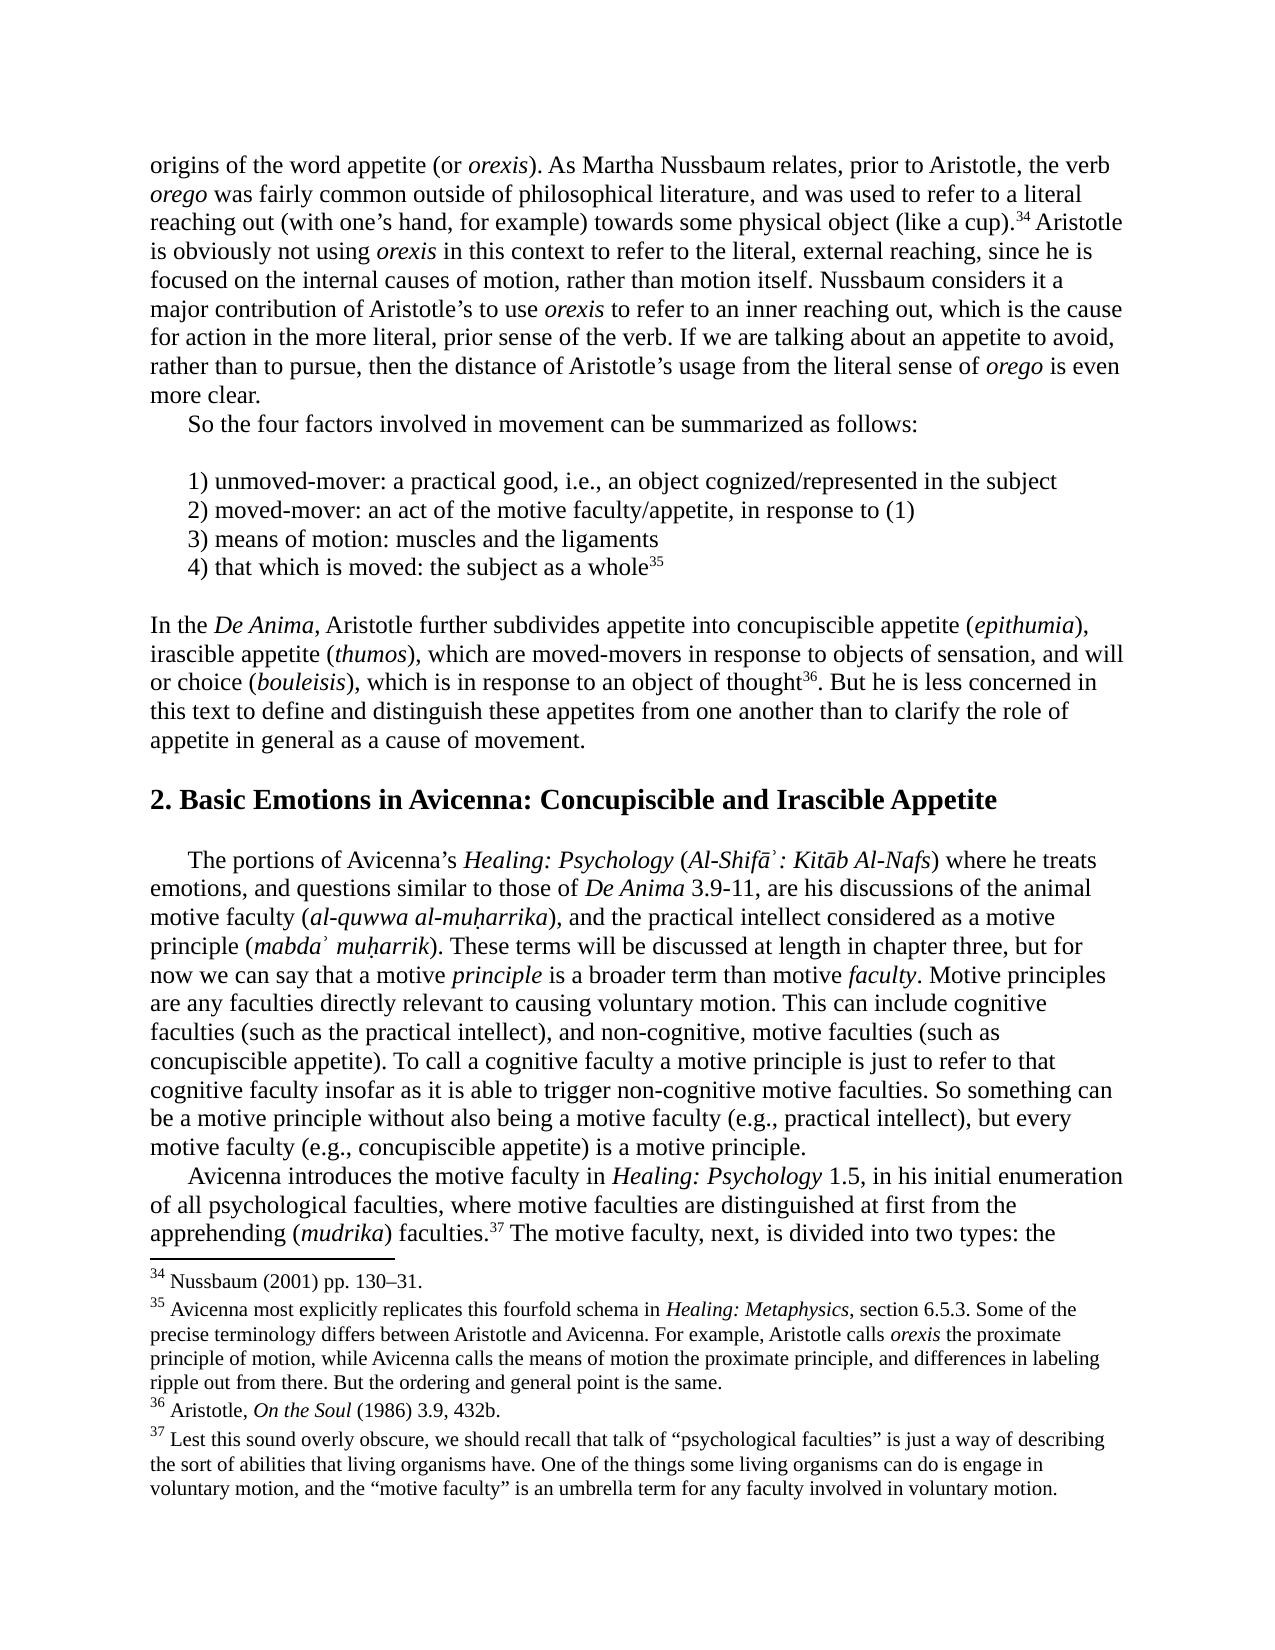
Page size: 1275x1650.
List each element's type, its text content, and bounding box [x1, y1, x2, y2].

text Avicenna introduces the motive faculty in Healing: Psychology 1.5, in his initial enumeration of all psychological faculties, where motive faculties are distinguished at first from the apprehending (mudrika) faculties. The motive faculty, next, is divided into two types: the [150, 1161, 1125, 1247]
text 3) means of motion: muscles and the ligaments [150, 524, 1125, 552]
text 1) unmoved-mover: a practical good, i.e., an object cognized/represented in the subject [150, 466, 1125, 495]
text 2) moved-mover: an act of the motive faculty/appetite, in response to (1) [150, 495, 1125, 524]
text Nussbaum (2001) pp. 130–31. [150, 1265, 1125, 1293]
text In the De Anima, Aristotle further subdivides appetite into concupiscible appetite (epithumia), irascible appetite (thumos), which are moved-movers in response to objects of sensation, and will or choice (bouleisis), which is in response to an object of thought. But he is less concerned in this text to define and distinguish these appetites from one another than to clarify the role of appetite in general as a cause of movement. [150, 610, 1125, 754]
text Aristotle, On the Soul (1986) 3.9, 432b. [150, 1394, 1125, 1423]
text Avicenna most explicitly replicates this fourfold schema in Healing: Metaphysics, section 6.5.3. Some of the precise terminology differs between Aristotle and Avicenna. For example, Aristotle calls orexis the proximate principle of motion, while Avicenna calls the means of motion the proximate principle, and differences in labeling ripple out from there. But the ordering and general point is the same. [150, 1293, 1125, 1394]
text So the four factors involved in movement can be summarized as follows: [150, 409, 1125, 437]
text origins of the word appetite (or orexis). As Martha Nussbaum relates, prior to Aristotle, the verb orego was fairly common outside of philosophical literature, and was used to refer to a literal reaching out (with one’s hand, for example) towards some physical object (like a cup). Aristotle is obviously not using orexis in this context to refer to the literal, external reaching, since he is focused on the internal causes of motion, rather than motion itself. Nussbaum considers it a major contribution of Aristotle’s to use orexis to refer to an inner reaching out, which is the cause for action in the more literal, prior sense of the verb. If we are talking about an appetite to avoid, rather than to pursue, then the distance of Aristotle’s usage from the literal sense of orego is even more clear. [150, 150, 1125, 409]
text 4) that which is moved: the subject as a whole [150, 552, 1125, 581]
text Lest this sound overly obscure, we should recall that talk of “psychological faculties” is just a way of describing the sort of abilities that living organisms have. One of the things some living organisms can do is engage in voluntary motion, and the “motive faculty” is an umbrella term for any faculty involved in voluntary motion. [150, 1423, 1125, 1500]
subtitle 2. Basic Emotions in Avicenna: Concupiscible and Irascible Appetite [150, 782, 1125, 816]
text The portions of Avicenna’s Healing: Psychology (Al-Shifāʾ: Kitāb Al-Nafs) where he treats emotions, and questions similar to those of De Anima 3.9-11, are his discussions of the animal motive faculty (al-quwwa al-muḥarrika), and the practical intellect considered as a motive principle (mabdaʾ muḥarrik). These terms will be discussed at length in chapter three, but for now we can say that a motive principle is a broader term than motive faculty. Motive principles are any faculties directly relevant to causing voluntary motion. This can include cognitive faculties (such as the practical intellect), and non-cognitive, motive faculties (such as concupiscible appetite). To call a cognitive faculty a motive principle is just to refer to that cognitive faculty insofar as it is able to trigger non-cognitive motive faculties. So something can be a motive principle without also being a motive faculty (e.g., practical intellect), but every motive faculty (e.g., concupiscible appetite) is a motive principle. [150, 845, 1125, 1161]
